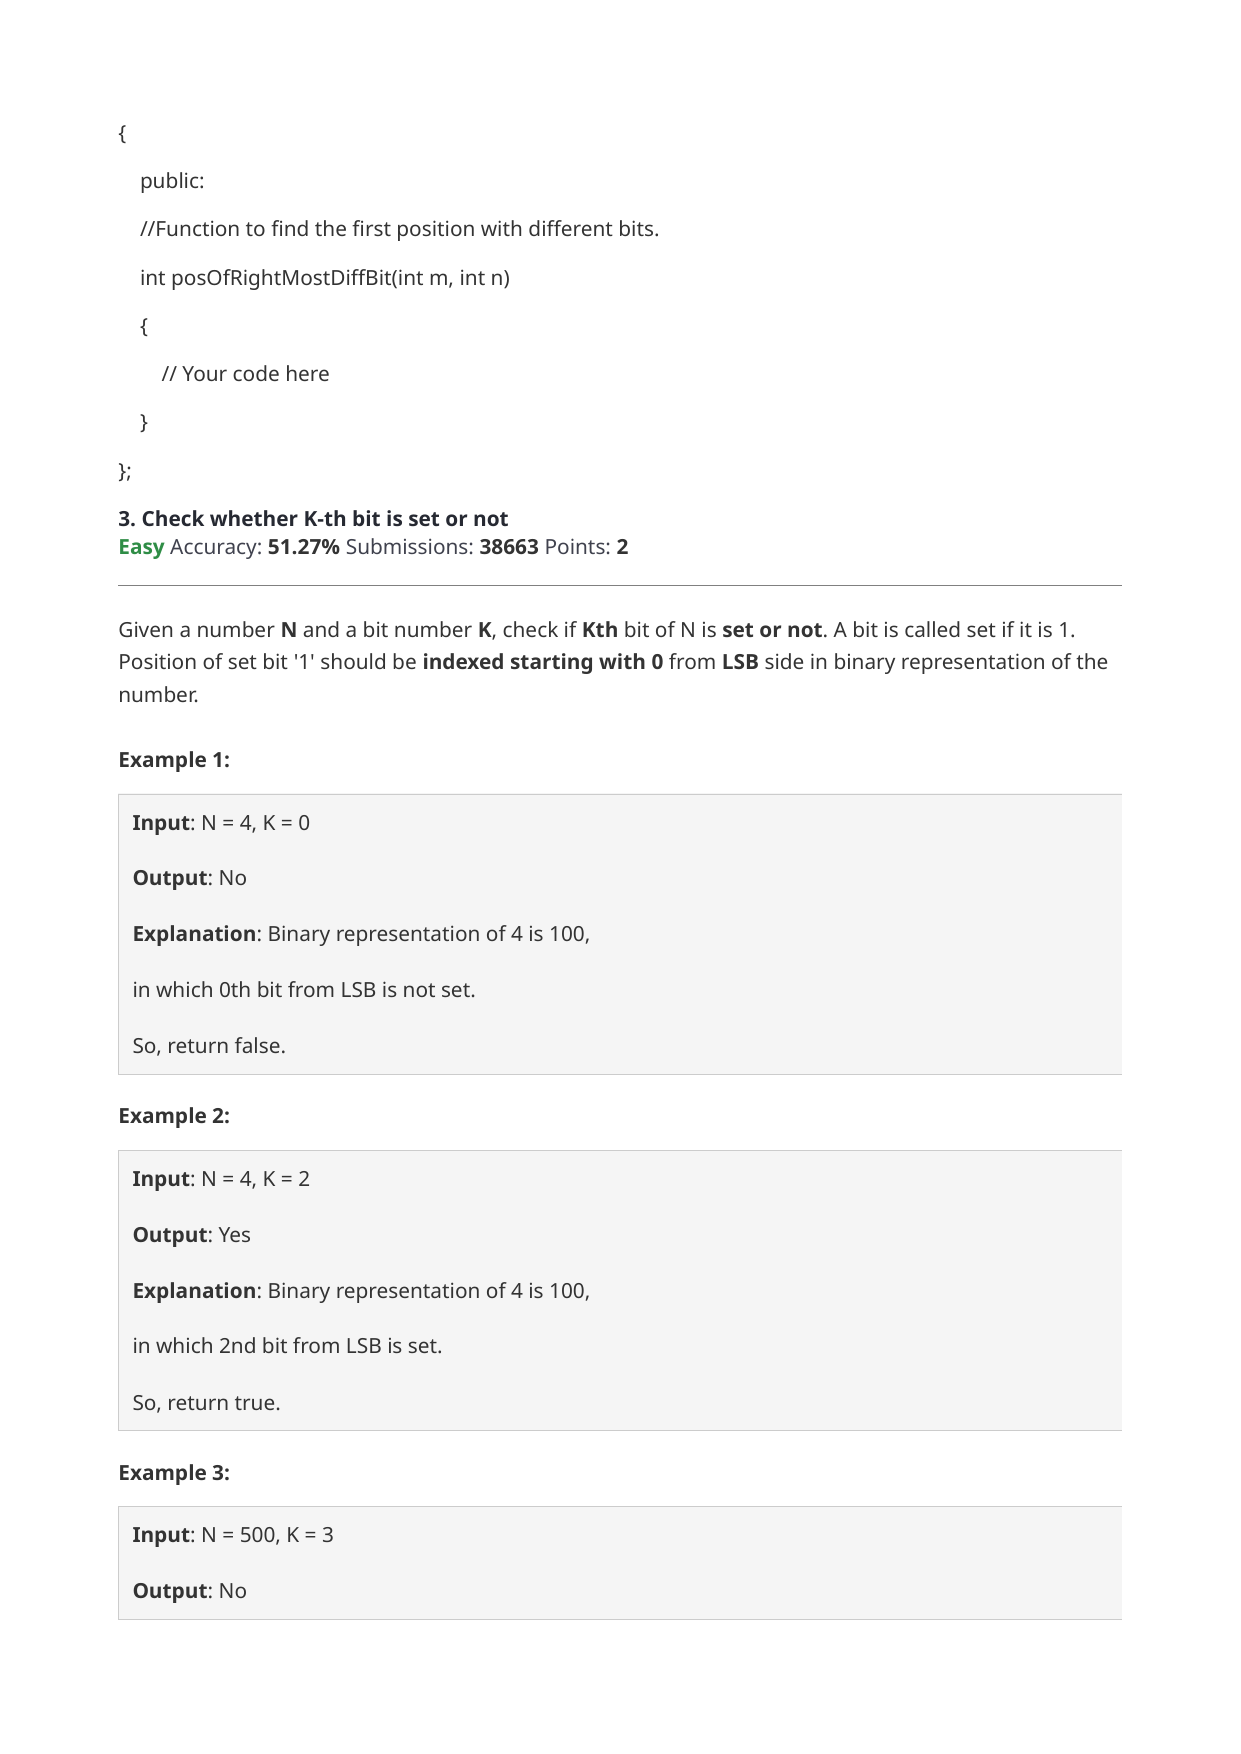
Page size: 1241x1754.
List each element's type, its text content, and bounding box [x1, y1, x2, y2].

text //Function to find the first position with different bits. [118, 214, 1122, 243]
text // Your code here [118, 359, 1122, 388]
text in which 0th bit from LSB is not set. [119, 961, 1122, 1004]
text { [118, 118, 1122, 147]
text Input: N = 4, K = 2 [119, 1151, 1122, 1192]
text Easy Accuracy: 51.27% Submissions: 38663 Points: 2 [118, 532, 1099, 561]
text Output: No [119, 849, 1122, 892]
text Input: N = 500, K = 3 [119, 1507, 1122, 1548]
text Example 2: [118, 1101, 1122, 1130]
text { [118, 311, 1122, 339]
text Output: Yes [119, 1206, 1122, 1248]
text } [118, 407, 1122, 436]
text public: [118, 166, 1122, 195]
text Example 3: [118, 1458, 1122, 1486]
text So, return true. [119, 1373, 1122, 1430]
text int posOfRightMostDiffBit(int m, int n) [118, 263, 1122, 291]
text in which 2nd bit from LSB is set. [119, 1317, 1122, 1360]
text 3. Check whether K-th bit is set or not [118, 504, 1122, 532]
text }; [118, 456, 1122, 484]
text Explanation: Binary representation of 4 is 100, [119, 1262, 1122, 1304]
text Output: No [119, 1562, 1122, 1619]
text So, return false. [119, 1017, 1122, 1074]
text Explanation: Binary representation of 4 is 100, [119, 905, 1122, 948]
text Input: N = 4, K = 0 [119, 795, 1122, 836]
text Given a number N and a bit number K, check if Kth bit of N is set or not. A bit is called set if it is 1. Position of set bit '1' should be indexed starting with 0 from LSB side in binary representation of the number. Example 1: [118, 615, 1122, 774]
